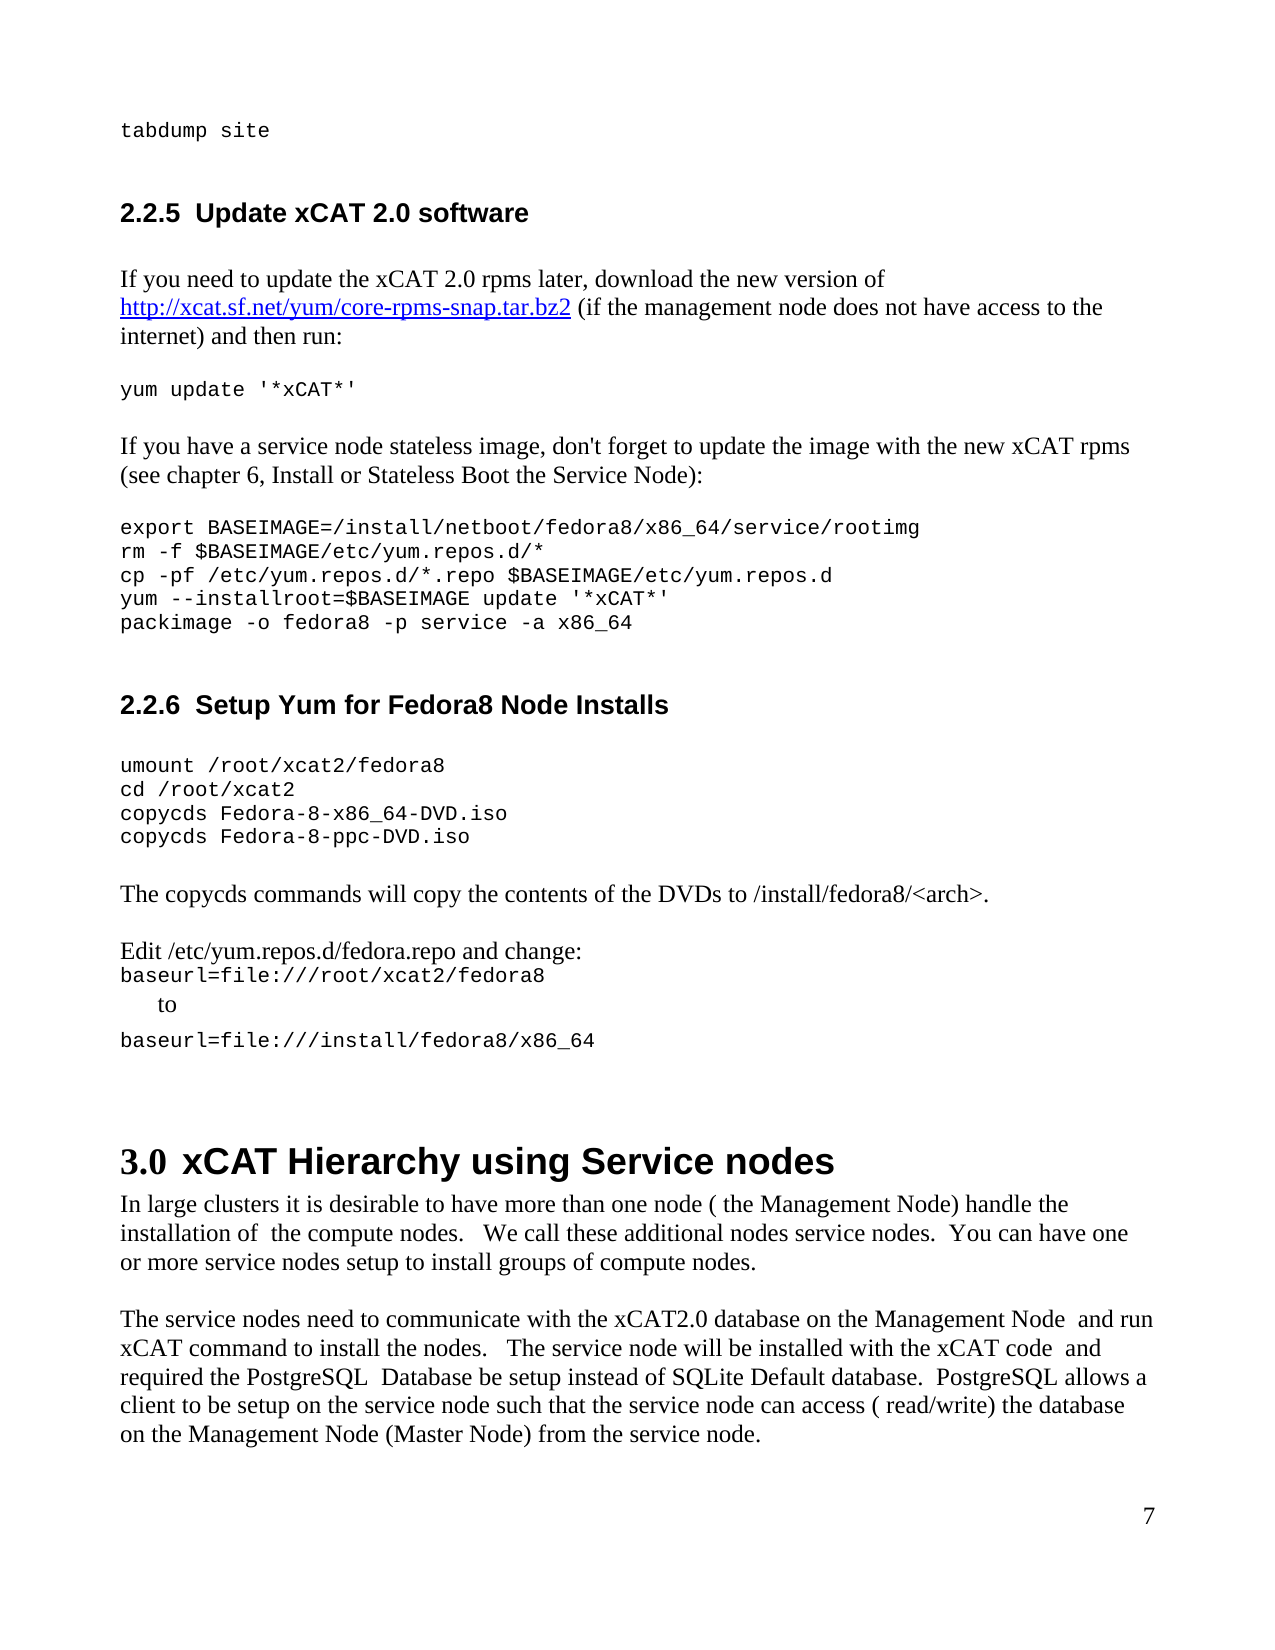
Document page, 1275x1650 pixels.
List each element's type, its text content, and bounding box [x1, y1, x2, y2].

text packimage -o fedora8 -p service -a x86_64 [120, 612, 1155, 636]
text cp -pf /etc/yum.repos.d/*.repo $BASEIMAGE/etc/yum.repos.d [120, 564, 1155, 588]
text baseurl=file:///install/fedora8/x86_64 [120, 1030, 1155, 1054]
text yum --installroot=$BASEIMAGE update '*xCAT*' [120, 588, 1155, 612]
text The service nodes need to communicate with the xCAT2.0 database on the Management Node and run xCAT command to install the nodes. The service node will be installed with the xCAT code and required the PostgreSQL Database be setup instead of SQLite Default database. PostgreSQL allows a client to be setup on the service node such that the service node can access ( read/write) the database on the Management Node (Master Node) from the service node. [120, 1304, 1155, 1448]
text Edit /etc/yum.repos.d/fedora.repo and change: [120, 936, 1155, 965]
text umount /root/xcat2/fedora8 [120, 756, 1155, 779]
text cd /root/xcat2 [120, 779, 1155, 803]
text to [157, 989, 1155, 1017]
text copycds Fedora-8-ppc-DVD.iso [120, 826, 1155, 850]
subtitle Setup Yum for Fedora8 Node Installs [120, 689, 1155, 721]
text yum update '*xCAT*' [120, 379, 1155, 402]
text If you need to update the xCAT 2.0 rpms later, download the new version of http://xcat.sf.net/yum/core-rpms-snap.tar.bz2 (if the management node does not have access to the internet) and then run: [120, 264, 1155, 350]
text If you have a service node stateless image, don't forget to update the image with the new xCAT rpms (see chapter 6, Install or Stateless Boot the Service Node): [120, 431, 1155, 488]
text In large clusters it is desirable to have more than one node ( the Management Node) handle the installation of the compute nodes. We call these additional nodes service nodes. You can have one or more service nodes setup to install groups of compute nodes. [120, 1189, 1155, 1275]
text copycds Fedora-8-x86_64-DVD.iso [120, 803, 1155, 826]
text baseurl=file:///root/xcat2/fedora8 [120, 965, 1155, 989]
subtitle Update xCAT 2.0 software [120, 197, 1155, 229]
subtitle xCAT Hierarchy using Service nodes [120, 1139, 1155, 1183]
text export BASEIMAGE=/install/netboot/fedora8/x86_64/service/rootimg [120, 517, 1155, 541]
text rm -f $BASEIMAGE/etc/yum.repos.d/* [120, 541, 1155, 564]
text tabdump site [120, 120, 1155, 144]
text The copycds commands will copy the contents of the DVDs to /install/fedora8/<arch>. [120, 879, 1155, 908]
